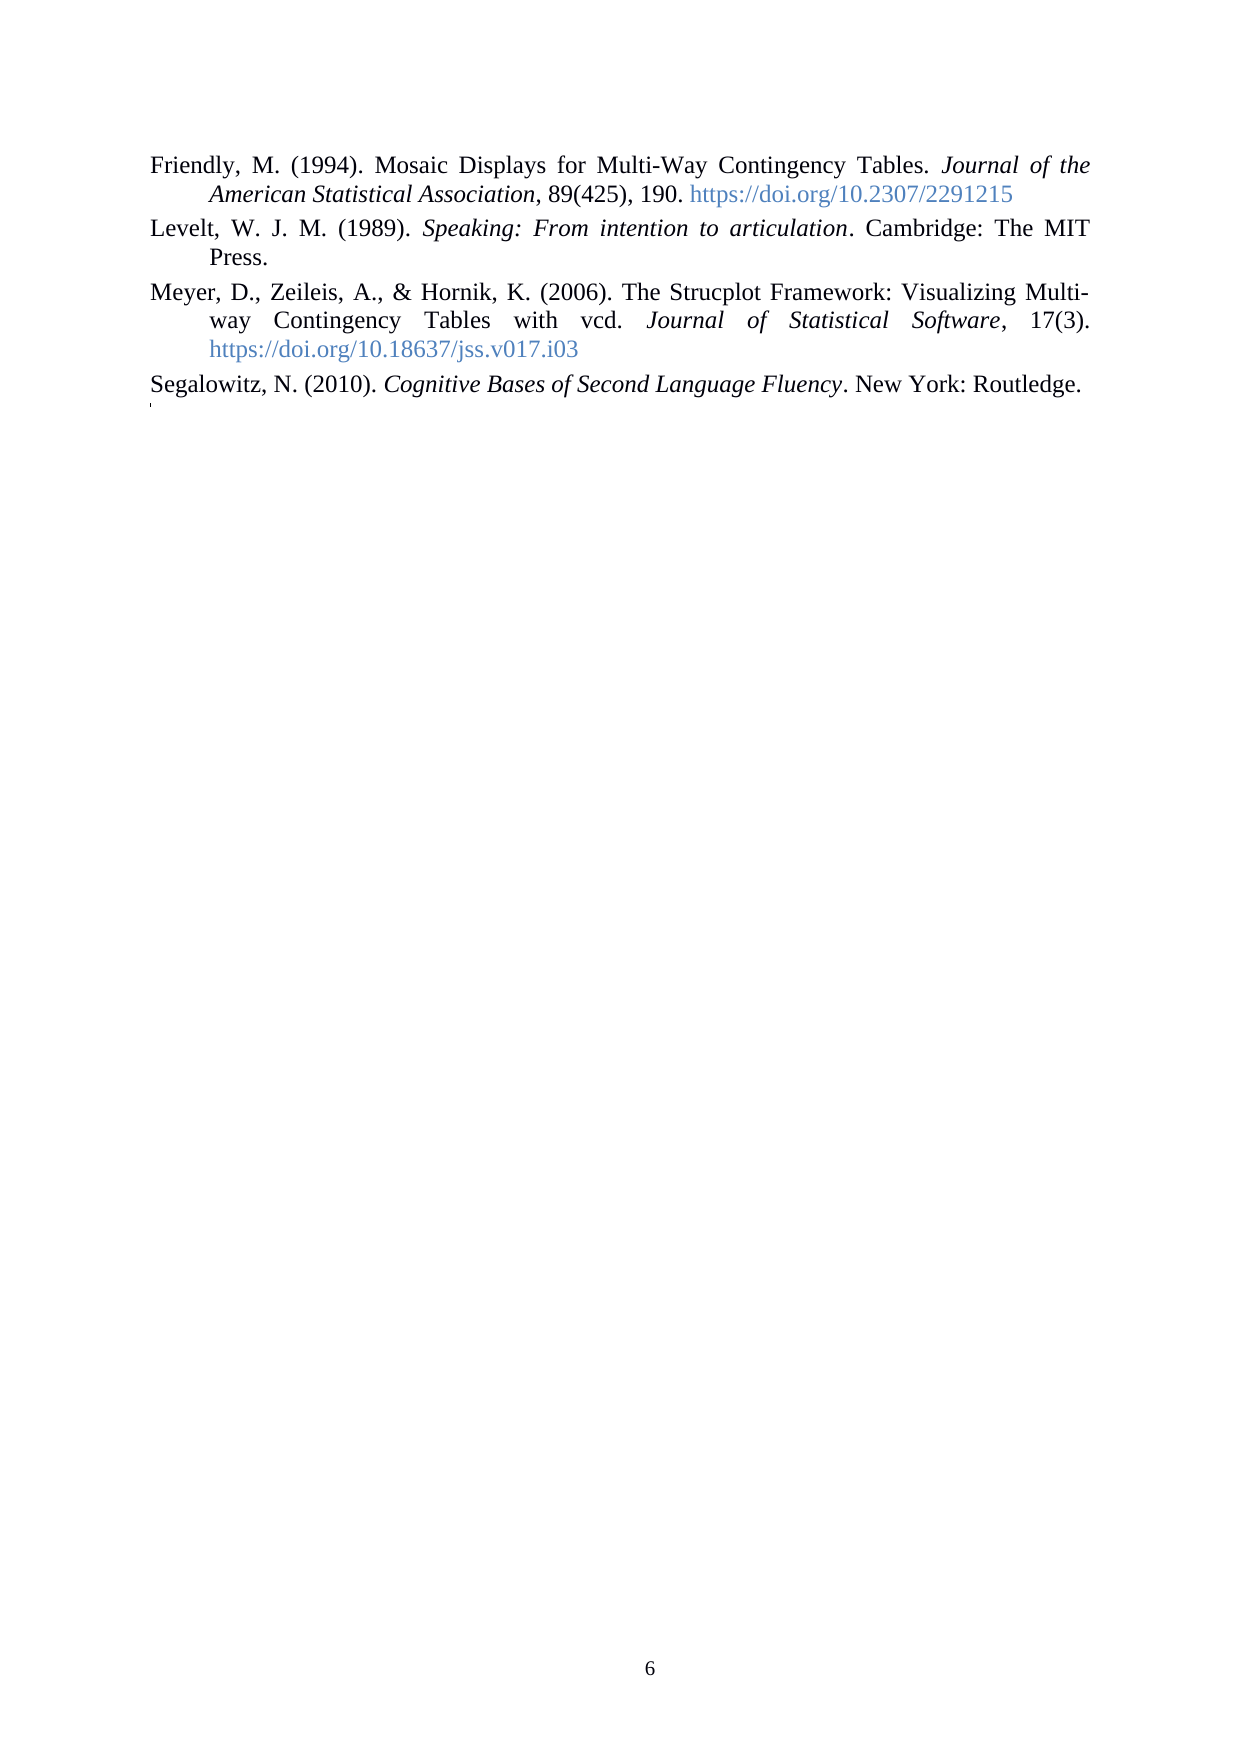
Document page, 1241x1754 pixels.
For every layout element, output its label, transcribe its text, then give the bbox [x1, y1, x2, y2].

text Meyer, D., Zeileis, A., & Hornik, K. (2006). The Strucplot Framework: Visualizing Multi-way Contingency Tables with vcd. Journal of Statistical Software, 17(3). https://doi.org/10.18637/jss.v017.i03 [150, 277, 1090, 363]
text Segalowitz, N. (2010). Cognitive Bases of Second Language Fluency. New York: Routledge. [150, 369, 1090, 398]
text Levelt, W. J. M. (1989). Speaking: From intention to articulation. Cambridge: The MIT Press. [150, 213, 1090, 271]
text Friendly, M. (1994). Mosaic Displays for Multi-Way Contingency Tables. Journal of the American Statistical Association, 89(425), 190. https://doi.org/10.2307/2291215 [150, 150, 1090, 207]
